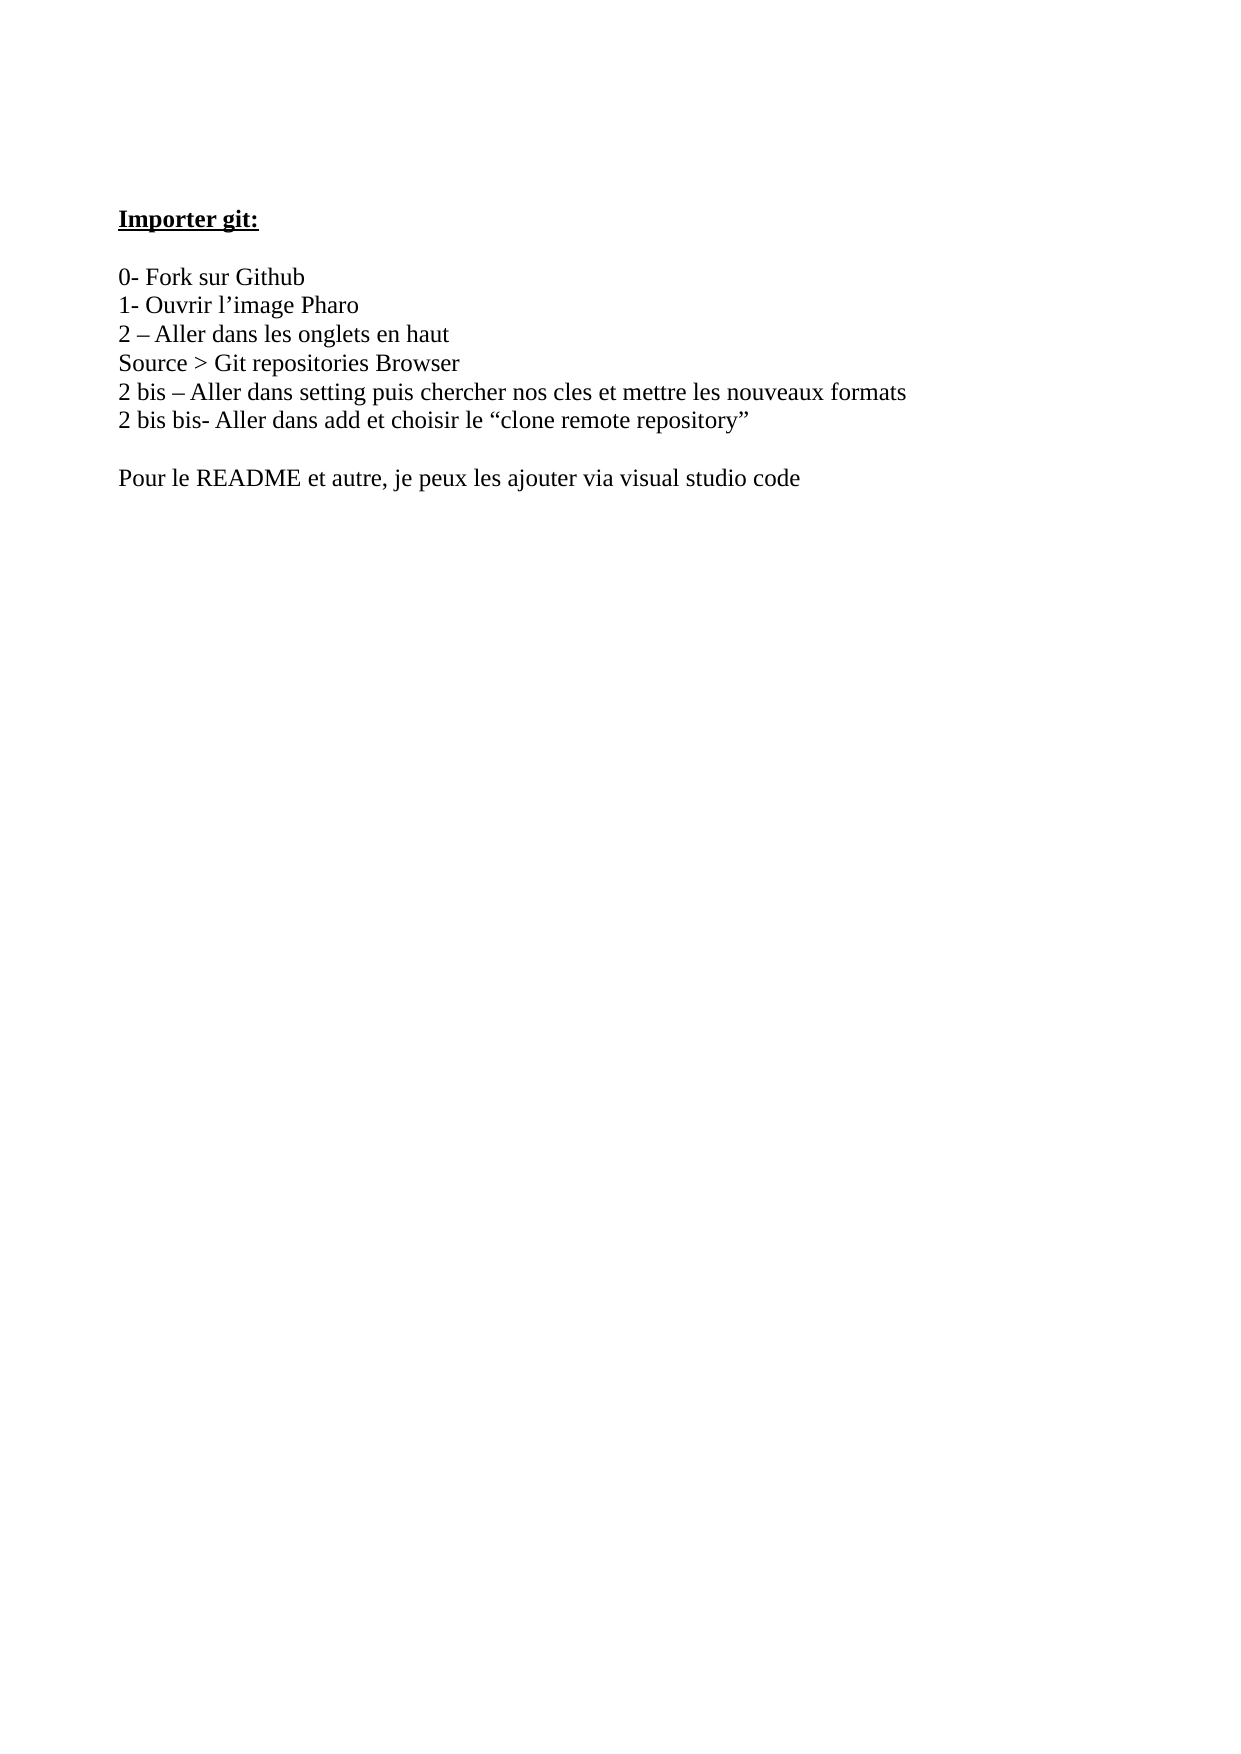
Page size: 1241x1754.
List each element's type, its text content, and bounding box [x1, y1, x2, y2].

text 2 – Aller dans les onglets en haut [118, 319, 1122, 348]
text 0- Fork sur Github [118, 262, 1122, 291]
text 2 bis bis- Aller dans add et choisir le “clone remote repository” [118, 406, 1122, 434]
text 1- Ouvrir l’image Pharo [118, 291, 1122, 319]
text Importer git: [118, 204, 1122, 233]
text Pour le README et autre, je peux les ajouter via visual studio code [118, 463, 1122, 492]
text Source > Git repositories Browser [118, 348, 1122, 377]
text 2 bis – Aller dans setting puis chercher nos cles et mettre les nouveaux formats [118, 377, 1122, 406]
